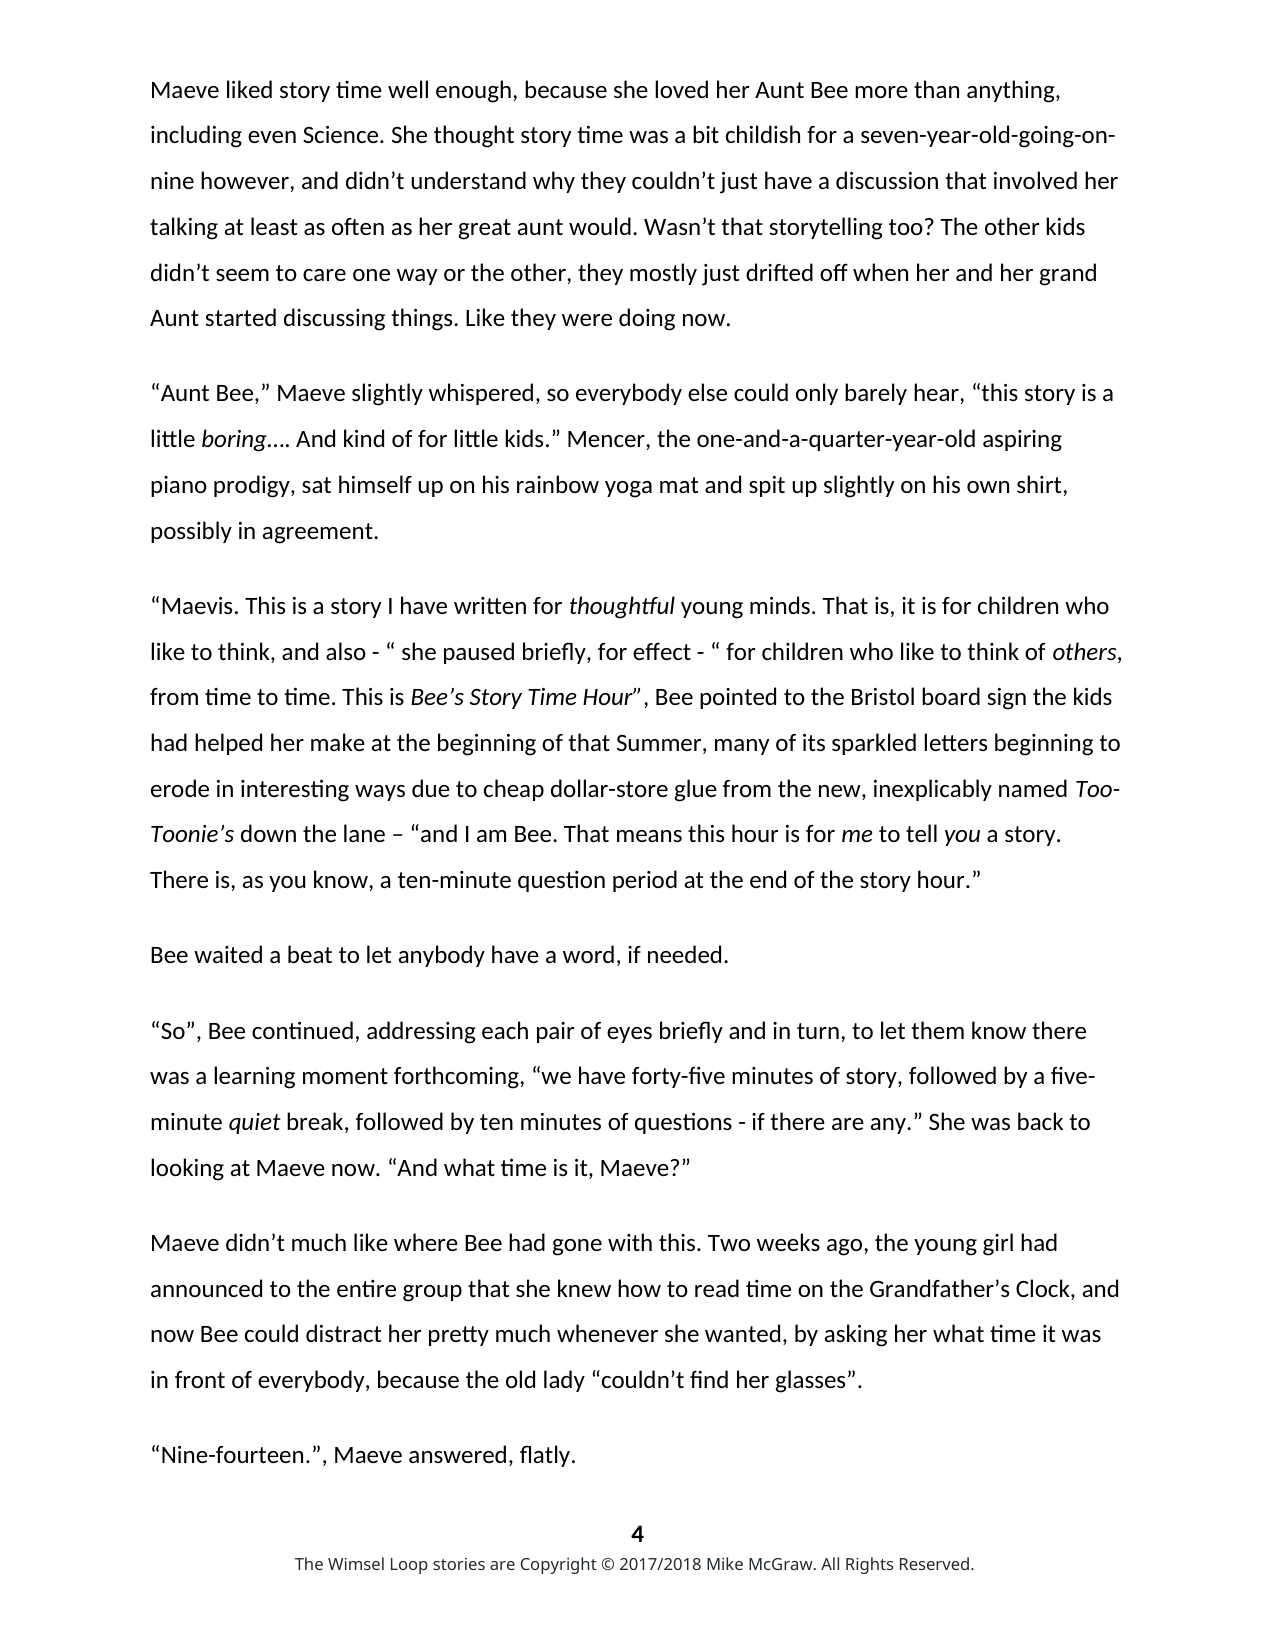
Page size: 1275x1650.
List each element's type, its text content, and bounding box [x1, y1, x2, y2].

text “So”, Bee continued, addressing each pair of eyes briefly and in turn, to let them know there was a learning moment forthcoming, “we have forty-five minutes of story, followed by a five-minute quiet break, followed by ten minutes of questions - if there are any.” She was back to looking at Maeve now. “And what time is it, Maeve?” [150, 1015, 1125, 1182]
text “Nine-fourteen.”, Maeve answered, flatly. [150, 1439, 1125, 1470]
text “Aunt Bee,” Maeve slightly whispered, so everybody else could only barely hear, “this story is a little boring…. And kind of for little kids.” Mencer, the one-and-a-quarter-year-old aspiring piano prodigy, sat himself up on his rainbow yoga mat and spit up slightly on his own shirt, possibly in agreement. [150, 378, 1125, 545]
text Bee waited a beat to let anybody have a word, if needed. [150, 939, 1125, 970]
text Maeve didn’t much like where Bee had gone with this. Two weeks ago, the young girl had announced to the entire group that she knew how to read time on the Grandfather’s Clock, and now Bee could distract her pretty much whenever she wanted, by asking her what time it was in front of everybody, because the old lady “couldn’t find her glasses”. [150, 1227, 1125, 1395]
text Maeve liked story time well enough, because she loved her Aunt Bee more than anything, including even Science. She thought story time was a bit childish for a seven-year-old-going-on-nine however, and didn’t understand why they couldn’t just have a discussion that involved her talking at least as often as her great aunt would. Wasn’t that storytelling too? The other kids didn’t seem to care one way or the other, they mostly just drifted off when her and her grand Aunt started discussing things. Like they were doing now. [150, 74, 1125, 333]
text “Maevis. This is a story I have written for thoughtful young minds. That is, it is for children who like to think, and also - “ she paused briefly, for effect - “ for children who like to think of others, from time to time. This is Bee’s Story Time Hour”, Bee pointed to the Bristol board sign the kids had helped her make at the beginning of that Summer, many of its sparkled letters beginning to erode in interesting ways due to cheap dollar-store glue from the new, inexplicably named Too-Toonie’s down the lane – “and I am Bee. That means this hour is for me to tell you a story. There is, as you know, a ten-minute question period at the end of the story hour.” [150, 590, 1125, 895]
